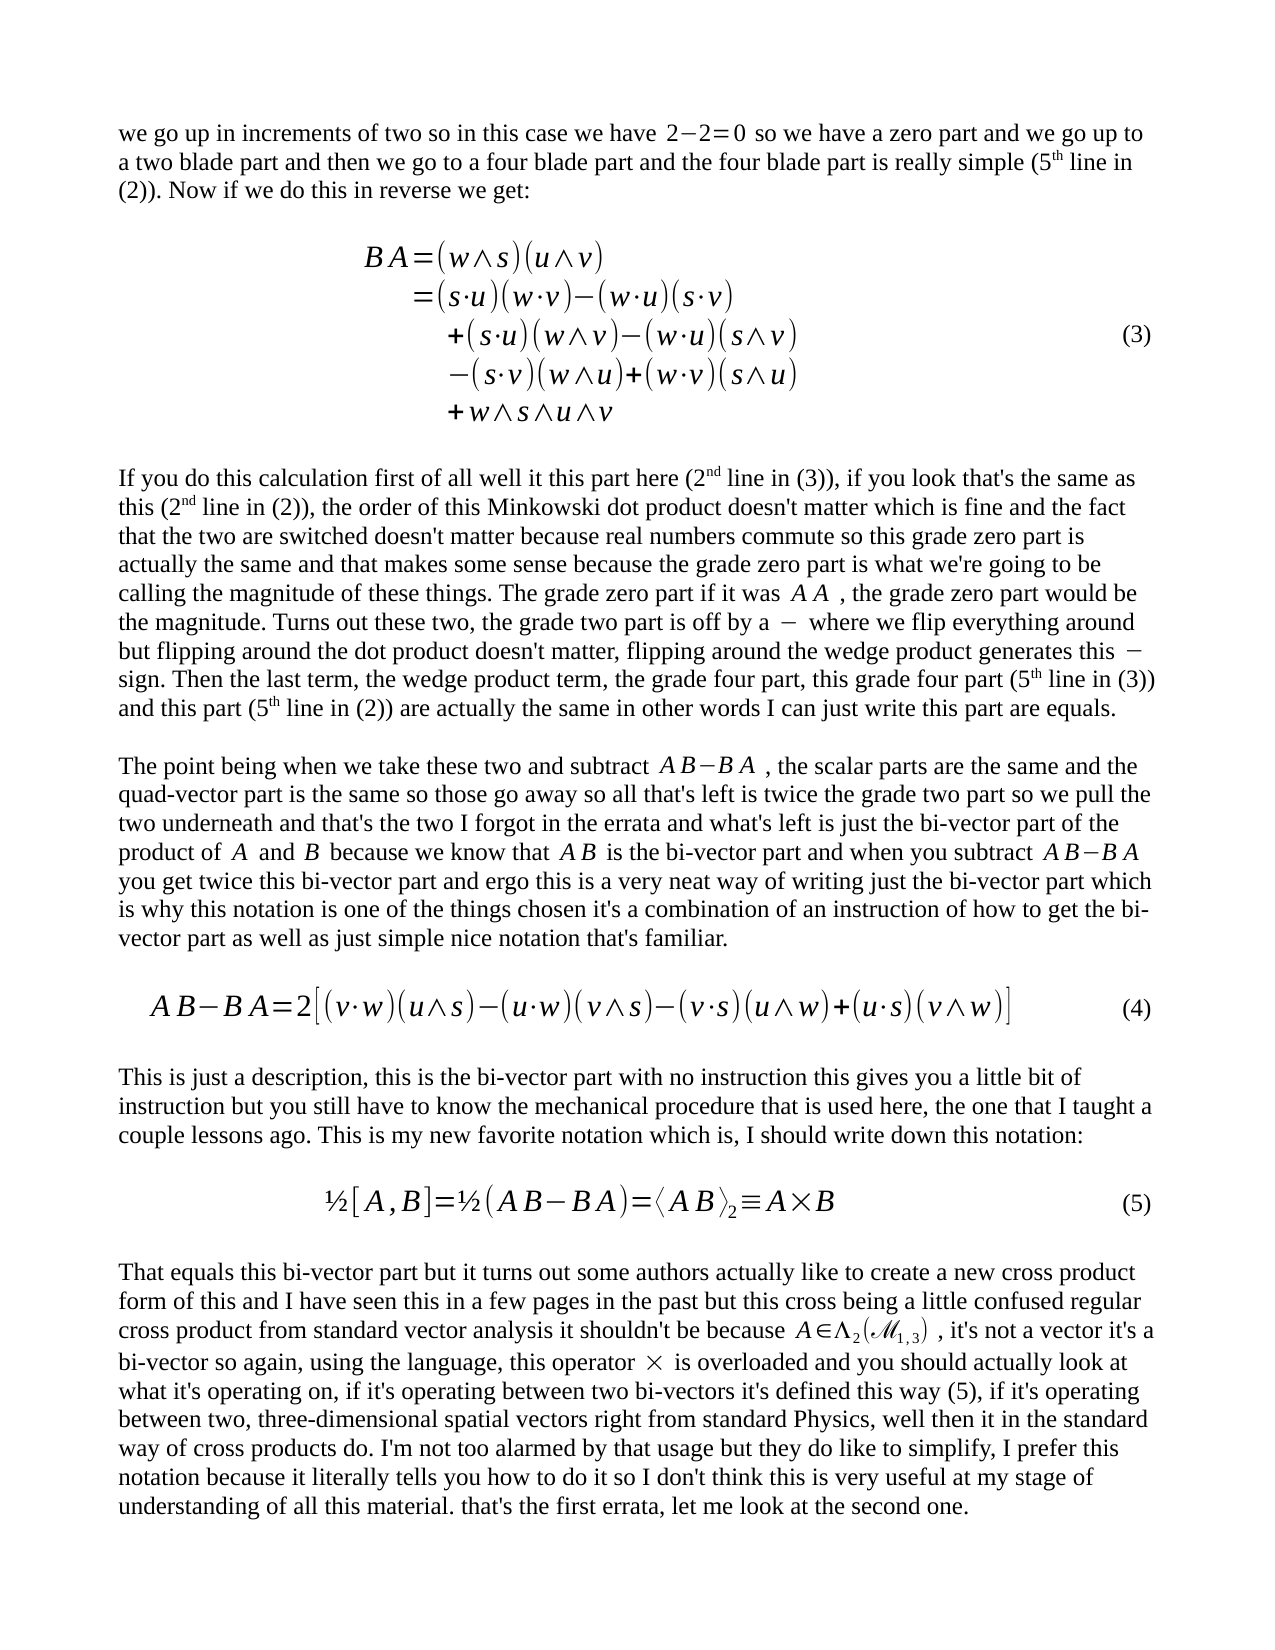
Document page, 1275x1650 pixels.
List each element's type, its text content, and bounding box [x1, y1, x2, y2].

text This is just a description, this is the bi-vector part with no instruction this gives you a little bit of instruction but you still have to know the mechanical procedure that is used here, the one that I taught a couple lessons ago. This is my new favorite notation which is, I should write down this notation: [118, 1062, 1157, 1148]
table_header [118, 1177, 1041, 1228]
text The point being when we take these two and subtract, the scalar parts are the same and the quad-vector part is the same so those go away so all that's left is twice the grade two part so we pull the two underneath and that's the two I forgot in the errata and what's left is just the bi-vector part of the product ofandbecause we know thatis the bi-vector part and when you subtractyou get twice this bi-vector part and ergo this is a very neat way of writing just the bi-vector part which is why this notation is one of the things chosen it's a combination of an instruction of how to get the bi-vector part as well as just simple nice notation that's familiar. [118, 751, 1157, 952]
text That's the scalar part and then you do the same process but stop halfway essentially and you get the bi-vector part so the bi-vector part (3rd and 4th lines in (2)), that's the grade two part ofand then the grade four part because remember you go up in increments of two so we start withand then we go up in increments of two so in this case we haveso we have a zero part and we go up to a two blade part and then we go to a four blade part and the four blade part is really simple (5th line in (2)). Now if we do this in reverse we get: [118, 118, 1157, 204]
table_header [118, 981, 1041, 1033]
text If you do this calculation first of all well it this part here (2nd line in (3)), if you look that's the same as this (2nd line in (2)), the order of this Minkowski dot product doesn't matter which is fine and the fact that the two are switched doesn't matter because real numbers commute so this grade zero part is actually the same and that makes some sense because the grade zero part is what we're going to be calling the magnitude of these things. The grade zero part if it was, the grade zero part would be the magnitude. Turns out these two, the grade two part is off by awhere we flip everything around but flipping around the dot product doesn't matter, flipping around the wedge product generates thissign. Then the last term, the wedge product term, the grade four part, this grade four part (5th line in (3)) and this part (5th line in (2)) are actually the same in other words I can just write this part are equals. [118, 463, 1157, 722]
table_header (5) [1041, 1177, 1157, 1228]
table_header (4) [1041, 981, 1157, 1033]
table_header (3) [1041, 233, 1157, 434]
table_header [118, 233, 1041, 434]
text That equals this bi-vector part but it turns out some authors actually like to create a new cross product form of this and I have seen this in a few pages in the past but this cross being a little confused regular cross product from standard vector analysis it shouldn't be because, it's not a vector it's a bi-vector so again, using the language, this operatoris overloaded and you should actually look at what it's operating on, if it's operating between two bi-vectors it's defined this way (5), if it's operating between two, three-dimensional spatial vectors right from standard Physics, well then it in the standard way of cross products do. I'm not too alarmed by that usage but they do like to simplify, I prefer this notation because it literally tells you how to do it so I don't think this is very useful at my stage of understanding of all this material. that's the first errata, let me look at the second one. [118, 1257, 1157, 1519]
